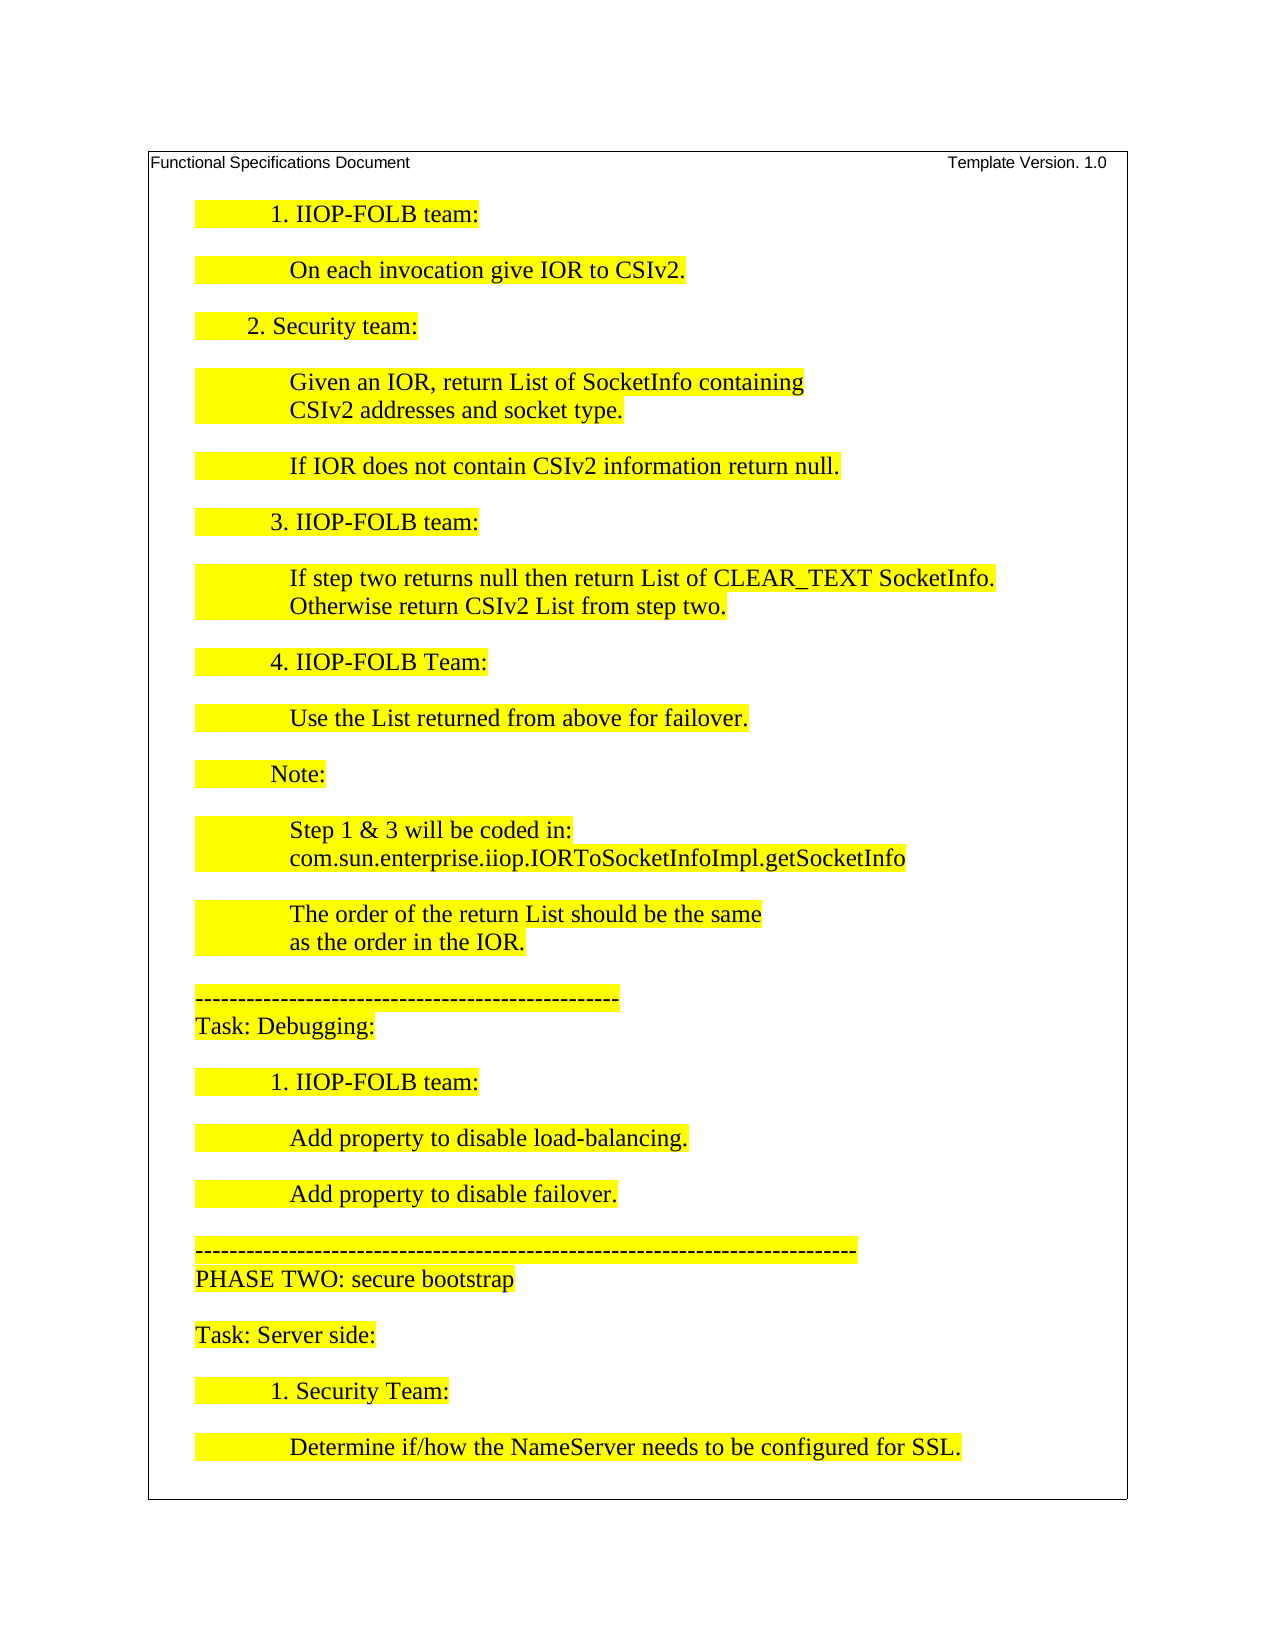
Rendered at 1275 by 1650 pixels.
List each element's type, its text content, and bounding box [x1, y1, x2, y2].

text 1. IIOP-FOLB team: [195, 1068, 1125, 1096]
text CSIv2 addresses and socket type. [195, 396, 1125, 424]
text 1. Security Team: [195, 1377, 1125, 1404]
text com.sun.enterprise.iiop.IORToSocketInfoImpl.getSocketInfo [195, 844, 1125, 872]
text On each invocation give IOR to CSIv2. [195, 256, 1125, 284]
text -------------------------------------------------- [195, 984, 1125, 1012]
text 3. IIOP-FOLB team: [195, 508, 1125, 536]
text PHASE TWO: secure bootstrap [195, 1264, 1125, 1292]
text 1. IIOP-FOLB team: [195, 200, 1125, 228]
text as the order in the IOR. [195, 928, 1125, 956]
text Add property to disable failover. [195, 1180, 1125, 1208]
text Given an IOR, return List of SocketInfo containing [195, 368, 1125, 396]
text 2. Security team: [195, 312, 1125, 340]
text Use the List returned from above for failover. [195, 704, 1125, 732]
text Task: Server side: [195, 1321, 1125, 1348]
text Add property to disable load-balancing. [195, 1124, 1125, 1152]
text 4. IIOP-FOLB Team: [195, 648, 1125, 676]
text ------------------------------------------------------------------------------ [195, 1236, 1125, 1264]
text The order of the return List should be the same [195, 900, 1125, 928]
text Otherwise return CSIv2 List from step two. [195, 592, 1125, 620]
text If step two returns null then return List of CLEAR_TEXT SocketInfo. [195, 564, 1125, 592]
text If IOR does not contain CSIv2 information return null. [195, 452, 1125, 480]
text Task: Debugging: [195, 1012, 1125, 1040]
text Step 1 & 3 will be coded in: [195, 816, 1125, 844]
text Note: [195, 760, 1125, 788]
text Determine if/how the NameServer needs to be configured for SSL. [195, 1433, 1125, 1461]
